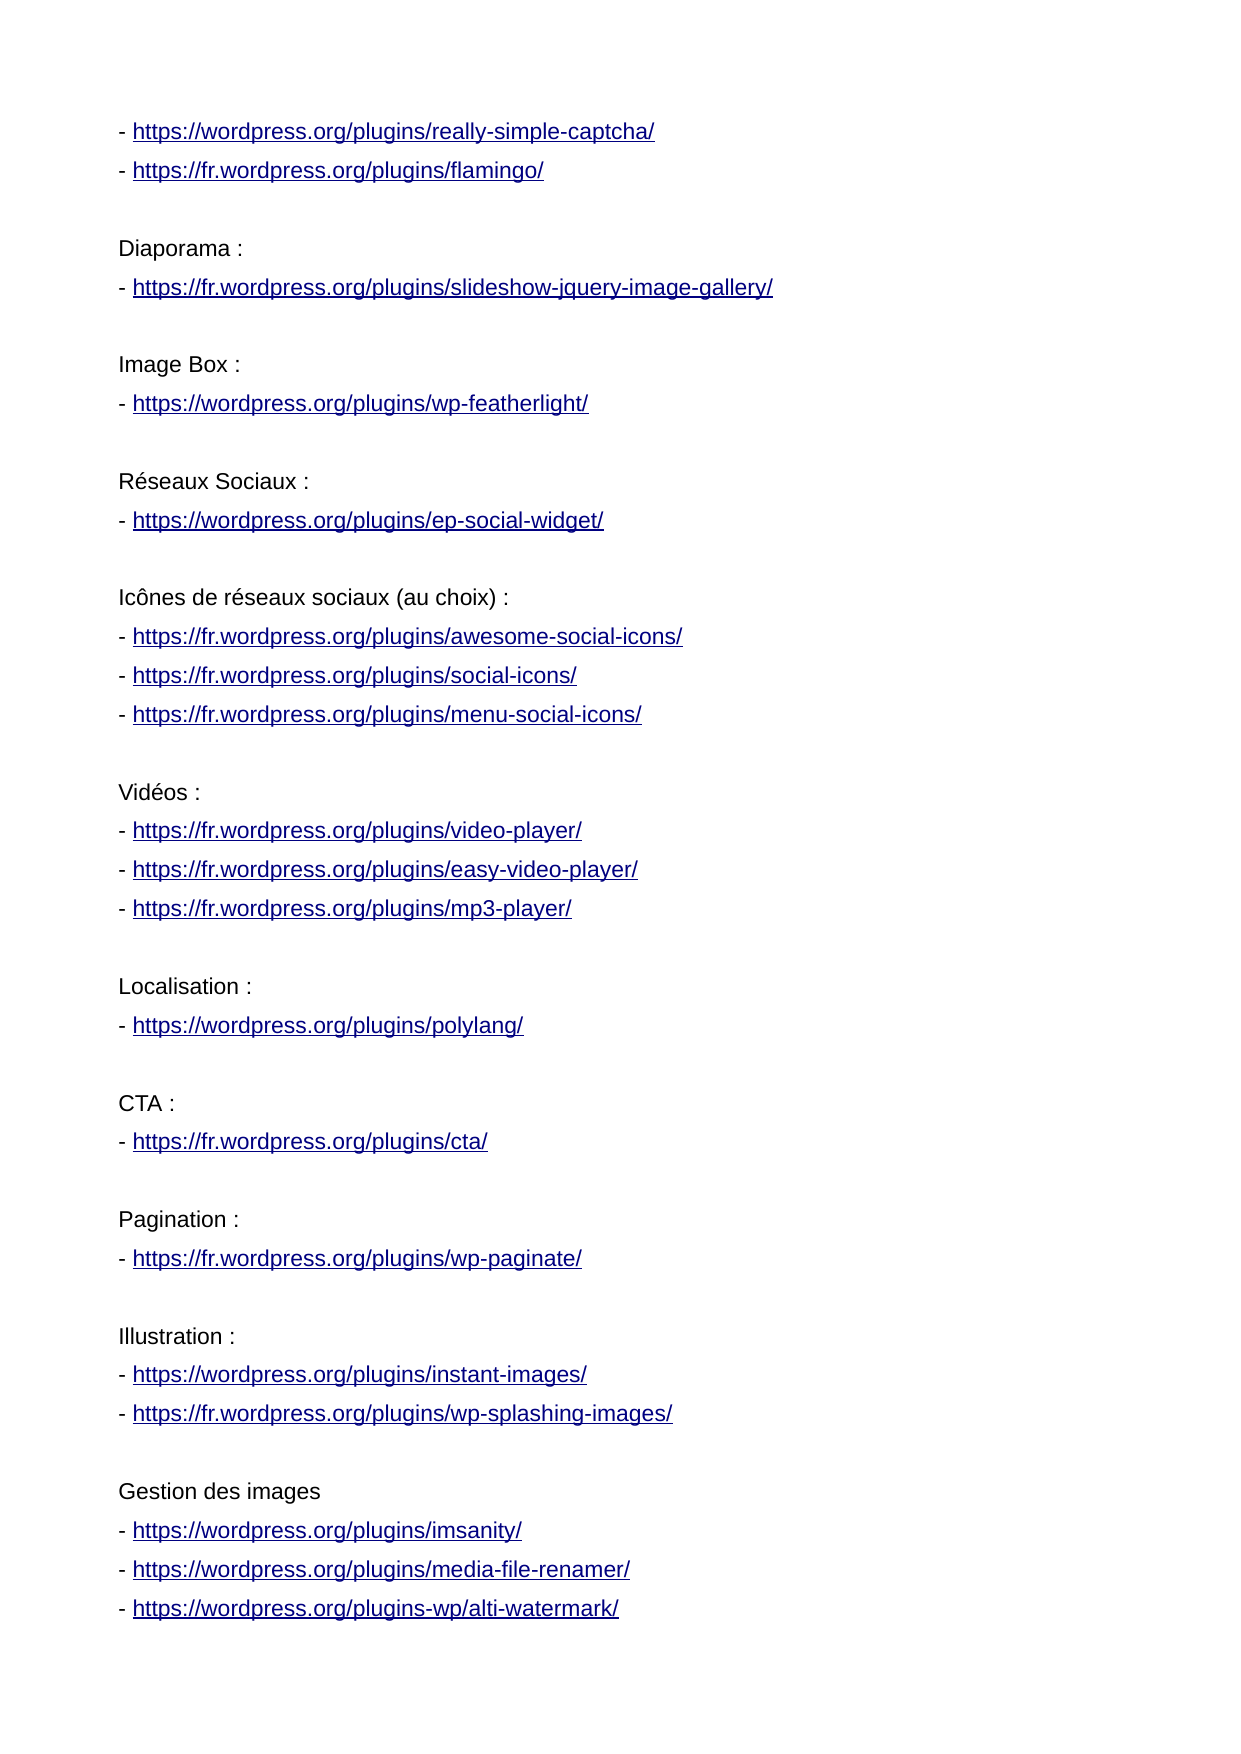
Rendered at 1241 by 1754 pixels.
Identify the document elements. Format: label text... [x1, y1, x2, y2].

text - https://wordpress.org/plugins/ep-social-widget/ [118, 507, 1122, 533]
text - https://wordpress.org/plugins/imsanity/ [118, 1517, 1122, 1543]
text Illustration : [118, 1323, 1122, 1349]
text - https://fr.wordpress.org/plugins/wp-splashing-images/ [118, 1400, 1122, 1427]
text - https://fr.wordpress.org/plugins/video-player/ [118, 817, 1122, 844]
text - https://fr.wordpress.org/plugins/slideshow-jquery-image-gallery/ [118, 273, 1122, 300]
text - https://wordpress.org/plugins-wp/alti-watermark/ [118, 1594, 1122, 1621]
text Gestion des images [118, 1478, 1122, 1504]
text - https://fr.wordpress.org/plugins/cta/ [118, 1128, 1122, 1155]
text Réseaux Sociaux : [118, 468, 1122, 494]
text Icônes de réseaux sociaux (au choix) : [118, 584, 1122, 611]
text - https://fr.wordpress.org/plugins/social-icons/ [118, 662, 1122, 688]
text - https://wordpress.org/plugins/media-file-renamer/ [118, 1556, 1122, 1582]
text Localisation : [118, 973, 1122, 999]
text Pagination : [118, 1206, 1122, 1232]
text - https://wordpress.org/plugins/really-simple-captcha/ [118, 118, 1122, 144]
text - https://fr.wordpress.org/plugins/flamingo/ [118, 157, 1122, 183]
text - https://fr.wordpress.org/plugins/wp-paginate/ [118, 1245, 1122, 1271]
text - https://wordpress.org/plugins/wp-featherlight/ [118, 390, 1122, 416]
text - https://fr.wordpress.org/plugins/easy-video-player/ [118, 856, 1122, 883]
text - https://fr.wordpress.org/plugins/awesome-social-icons/ [118, 623, 1122, 649]
text Image Box : [118, 351, 1122, 378]
text - https://fr.wordpress.org/plugins/menu-social-icons/ [118, 701, 1122, 727]
text CTA : [118, 1089, 1122, 1116]
text - https://wordpress.org/plugins/instant-images/ [118, 1361, 1122, 1388]
text - https://fr.wordpress.org/plugins/mp3-player/ [118, 895, 1122, 922]
text Diaporama : [118, 235, 1122, 261]
text - https://wordpress.org/plugins/polylang/ [118, 1012, 1122, 1038]
text Vidéos : [118, 779, 1122, 805]
